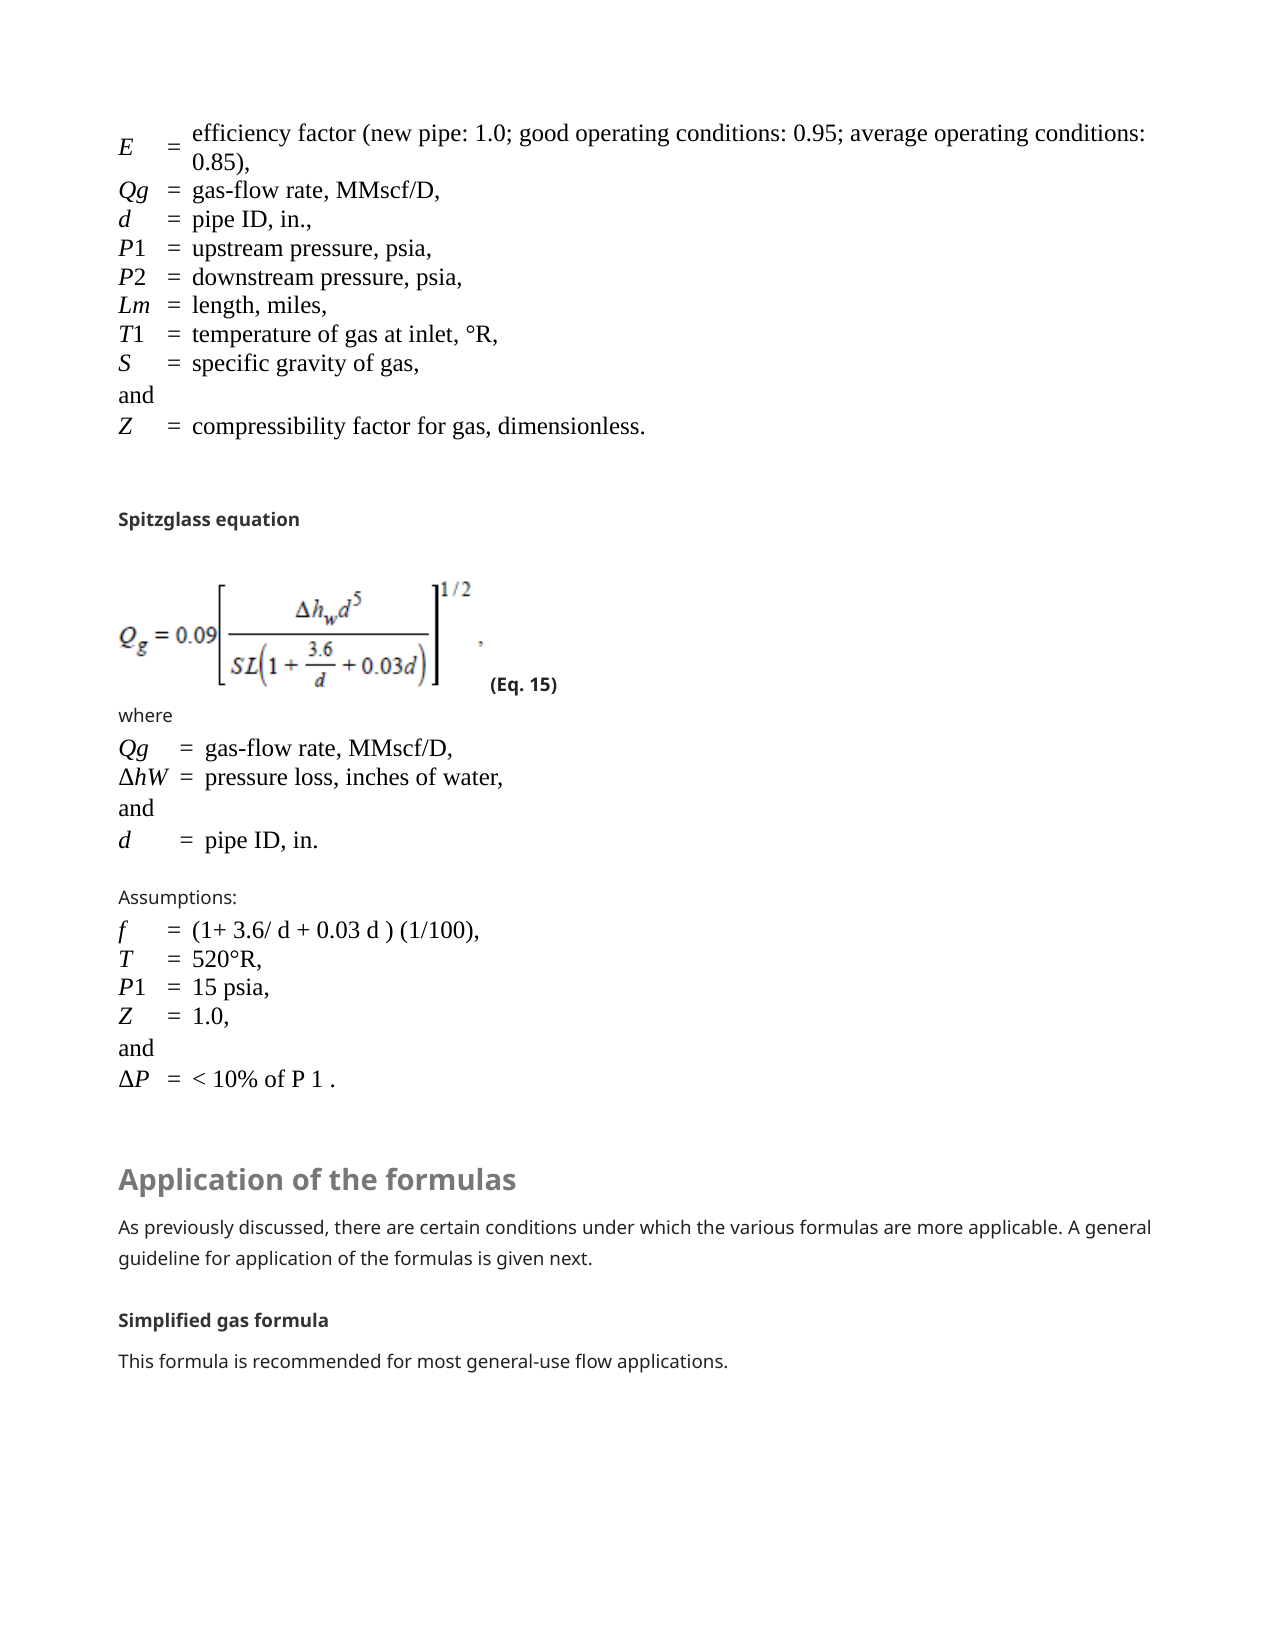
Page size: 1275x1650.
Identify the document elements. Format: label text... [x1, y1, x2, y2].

table_header gas-flow rate, MMscf/D, [205, 733, 518, 762]
table_cell = [167, 319, 192, 348]
table_cell = [167, 411, 192, 440]
table_cell 15 psia, [192, 973, 493, 1001]
table_cell = [167, 262, 192, 291]
table_header E [118, 118, 167, 176]
table_cell = [167, 1065, 192, 1093]
table_cell P2 [118, 262, 167, 291]
table_header efficiency factor (new pipe: 1.0; good operating conditions: 0.95; average operating conditions: 0.85), [192, 118, 1157, 176]
text As previously discussed, there are certain conditions under which the various formulas are more applicable. A general guideline for application of the formulas is given next. [118, 1214, 1157, 1271]
table_cell = [179, 762, 204, 790]
table_cell specific gravity of gas, [192, 348, 1157, 377]
text (Eq. 15) where [118, 547, 1157, 728]
table_cell = [167, 233, 192, 262]
table_cell P1 [118, 233, 167, 262]
table_cell = [167, 973, 192, 1001]
table_header (1+ 3.6/ d + 0.03 d ) (1/100), [192, 915, 493, 944]
table_cell [167, 377, 1157, 411]
table_cell gas-flow rate, MMscf/D, [192, 176, 1157, 204]
table_cell 1.0, [192, 1001, 493, 1030]
table_cell P1 [118, 973, 167, 1001]
table_cell [179, 790, 518, 825]
table_cell 520°R, [192, 944, 493, 972]
subtitle Spitzglass equation [118, 506, 1157, 531]
table_cell Z [118, 1001, 167, 1030]
table_cell temperature of gas at inlet, °R, [192, 319, 1157, 348]
table_cell Qg [118, 176, 167, 204]
table_header = [167, 118, 192, 176]
table_cell < 10% of P 1 . [192, 1065, 493, 1093]
text Assumptions: [118, 854, 1157, 910]
table_cell T1 [118, 319, 167, 348]
table_cell = [167, 291, 192, 319]
text This formula is recommended for most general-use flow applications. [118, 1348, 1157, 1373]
table_cell [167, 1030, 493, 1064]
table_cell pipe ID, in. [205, 825, 518, 854]
subtitle Simplified gas formula [118, 1307, 1157, 1332]
table_cell pressure loss, inches of water, [205, 762, 518, 790]
table_cell = [179, 825, 204, 854]
subtitle Application of the formulas [118, 1159, 1157, 1199]
picture [118, 577, 486, 692]
table_cell d [118, 204, 167, 233]
table_header = [179, 733, 204, 762]
table_cell d [118, 825, 179, 854]
table_cell ΔhW [118, 762, 179, 790]
table_cell = [167, 1001, 192, 1030]
table_cell length, miles, [192, 291, 1157, 319]
table_cell ΔP [118, 1065, 167, 1093]
table_cell = [167, 176, 192, 204]
table_cell Z [118, 411, 167, 440]
table_header = [167, 915, 192, 944]
table_cell T [118, 944, 167, 972]
table_cell = [167, 944, 192, 972]
table_cell = [167, 348, 192, 377]
table_cell compressibility factor for gas, dimensionless. [192, 411, 1157, 440]
table_cell and [118, 790, 179, 825]
table_cell pipe ID, in., [192, 204, 1157, 233]
table_cell upstream pressure, psia, [192, 233, 1157, 262]
table_cell S [118, 348, 167, 377]
table_cell Lm [118, 291, 167, 319]
table_cell and [118, 377, 167, 411]
table_header Qg [118, 733, 179, 762]
table_cell and [118, 1030, 167, 1064]
table_header f [118, 915, 167, 944]
table_cell = [167, 204, 192, 233]
table_cell downstream pressure, psia, [192, 262, 1157, 291]
